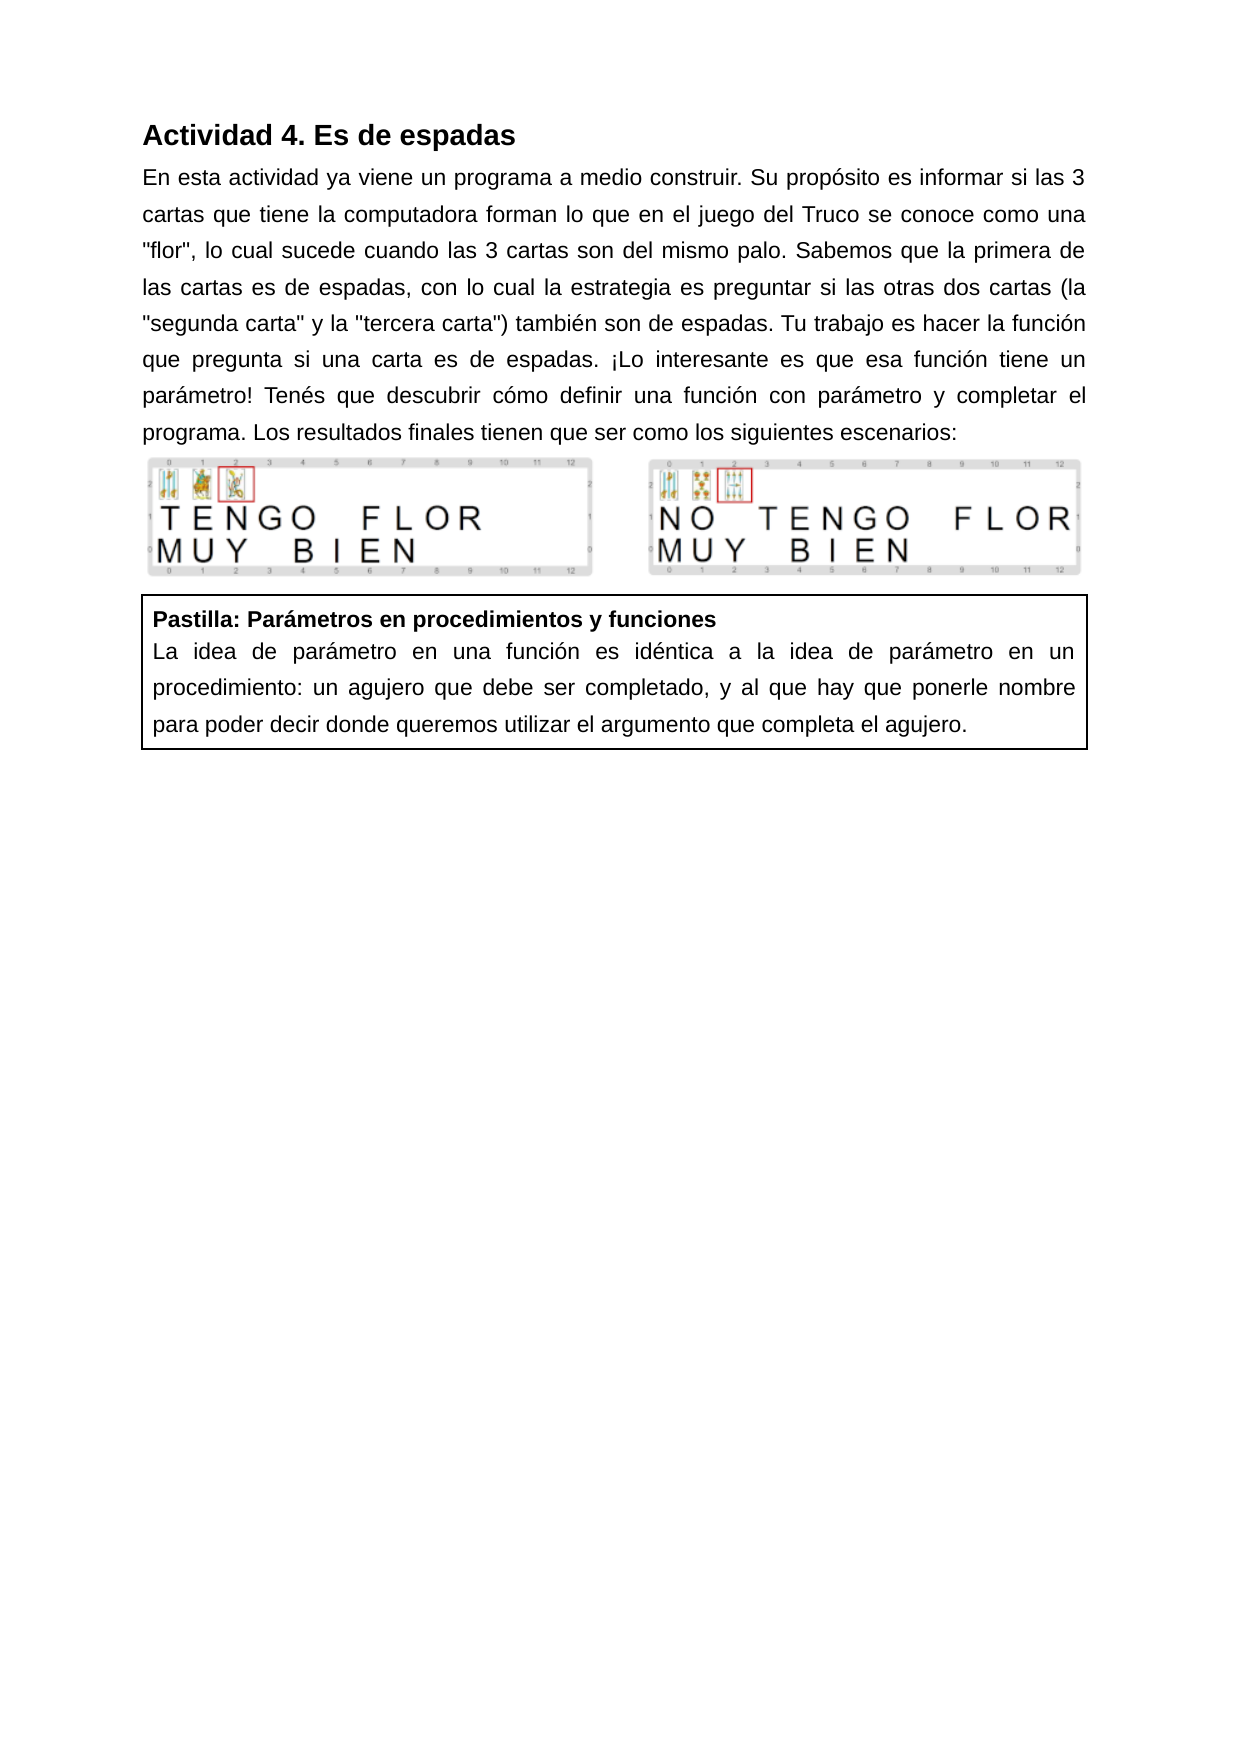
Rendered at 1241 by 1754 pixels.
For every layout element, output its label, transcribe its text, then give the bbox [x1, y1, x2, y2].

picture [646, 457, 1084, 579]
text Actividad 4. Es de espadas [142, 118, 1087, 152]
table_header Pastilla: Parámetros en procedimientos y funciones La idea de parámetro en una función es idéntica a la idea de parámetro en un procedimiento: un agujero que debe ser completado, y al que hay que ponerle nombre para poder decir donde queremos utilizar el argumento que completa el agujero. [143, 596, 1086, 747]
text En esta actividad ya viene un programa a medio construir. Su propósito es informar si las 3 cartas que tiene la computadora forman lo que en el juego del Truco se conoce como una "flor", lo cual sucede cuando las 3 cartas son del mismo palo. Sabemos que la primera de las cartas es de espadas, con lo cual la estrategia es preguntar si las otras dos cartas (la "segunda carta" y la "tercera carta") también son de espadas. Tu trabajo es hacer la función que pregunta si una carta es de espadas. ¡Lo interesante es que esa función tiene un parámetro! Tenés que descubrir cómo definir una función con parámetro y completar el programa. Los resultados finales tienen que ser como los siguientes escenarios: [142, 164, 1087, 445]
picture [145, 455, 596, 579]
